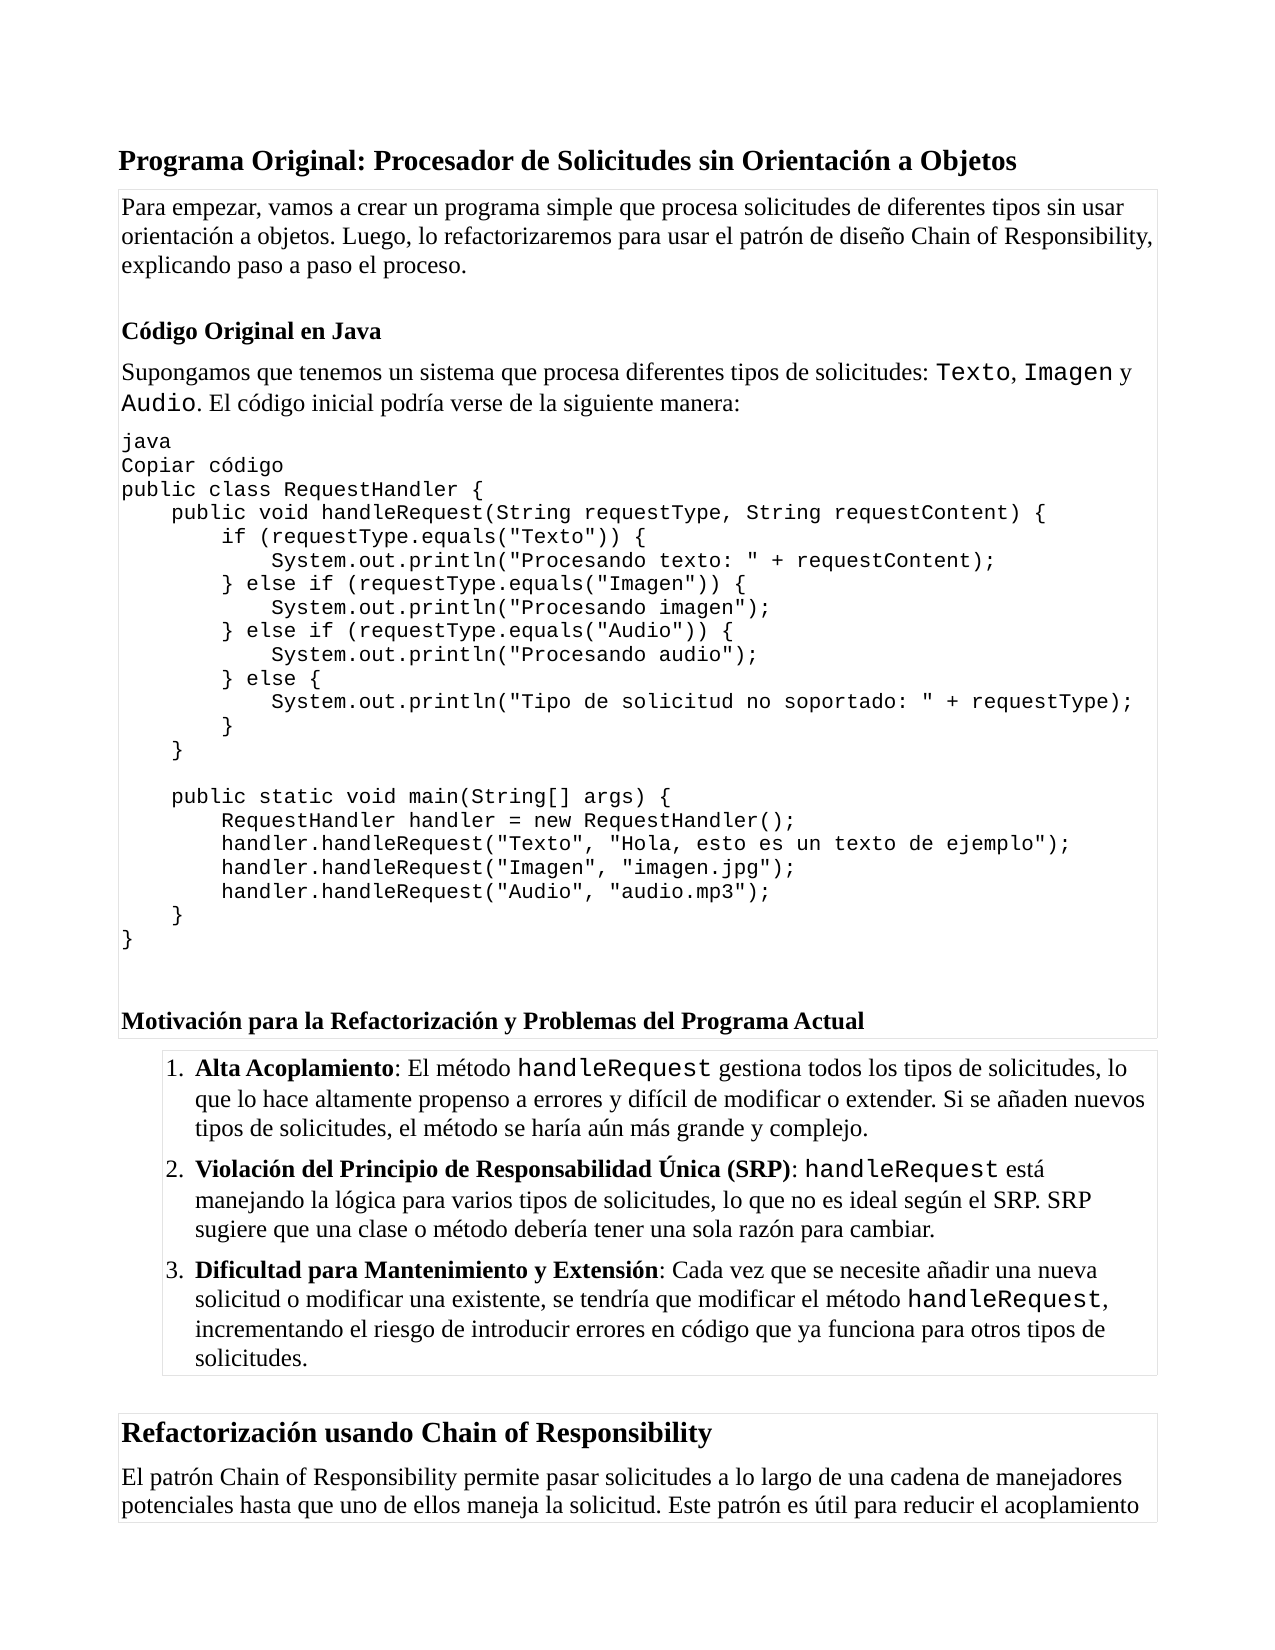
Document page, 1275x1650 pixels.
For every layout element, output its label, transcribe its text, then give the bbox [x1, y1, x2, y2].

subtitle Programa Original: Procesador de Solicitudes sin Orientación a Objetos [118, 143, 1157, 177]
subtitle Motivación para la Refactorización y Problemas del Programa Actual [119, 1003, 1157, 1038]
text if (requestType.equals("Texto")) { [119, 523, 1157, 547]
text handler.handleRequest("Imagen", "imagen.jpg"); [119, 854, 1157, 878]
text Para empezar, vamos a crear un programa simple que procesa solicitudes de diferentes tipos sin usar orientación a objetos. Luego, lo refactorizaremos para usar el patrón de diseño Chain of Responsibility, explicando paso a paso el proceso. [119, 190, 1157, 278]
text } [119, 736, 1157, 762]
text System.out.println("Tipo de solicitud no soportado: " + requestType); [119, 688, 1157, 712]
text java [119, 428, 1157, 452]
list Dificultad para Mantenimiento y Extensión: Cada vez que se necesite añadir una nueva solicitud o modificar una existente, se tendría que modificar el método handleRequest, incrementando el riesgo de introducir errores en código que ya funciona para otros tipos de solicitudes. [163, 1252, 1157, 1375]
text public void handleRequest(String requestType, String requestContent) { [119, 499, 1157, 523]
subtitle Refactorización usando Chain of Responsibility [119, 1414, 1157, 1449]
text System.out.println("Procesando imagen"); [119, 594, 1157, 617]
subtitle Código Original en Java [119, 313, 1157, 345]
text } [119, 925, 1157, 952]
text } [119, 901, 1157, 925]
text Supongamos que tenemos un sistema que procesa diferentes tipos de solicitudes: Texto, Imagen y Audio. El código inicial podría verse de la siguiente manera: [119, 354, 1157, 419]
text handler.handleRequest("Texto", "Hola, esto es un texto de ejemplo"); [119, 830, 1157, 854]
text Copiar código [119, 452, 1157, 476]
text handler.handleRequest("Audio", "audio.mp3"); [119, 878, 1157, 901]
text System.out.println("Procesando texto: " + requestContent); [119, 547, 1157, 570]
text El patrón Chain of Responsibility permite pasar solicitudes a lo largo de una cadena de manejadores potenciales hasta que uno de ellos maneja la solicitud. Este patrón es útil para reducir el acoplamiento [119, 1459, 1157, 1522]
text System.out.println("Procesando audio"); [119, 641, 1157, 665]
text } [119, 712, 1157, 736]
text } else if (requestType.equals("Audio")) { [119, 617, 1157, 641]
text } else if (requestType.equals("Imagen")) { [119, 570, 1157, 594]
text public class RequestHandler { [119, 476, 1157, 499]
list Violación del Principio de Responsabilidad Única (SRP): handleRequest está manejando la lógica para varios tipos de solicitudes, lo que no es ideal según el SRP. SRP sugiere que una clase o método debería tener una sola razón para cambiar. [163, 1151, 1157, 1242]
text RequestHandler handler = new RequestHandler(); [119, 807, 1157, 830]
text } else { [119, 665, 1157, 688]
list Alta Acoplamiento: El método handleRequest gestiona todos los tipos de solicitudes, lo que lo hace altamente propenso a errores y difícil de modificar o extender. Si se añaden nuevos tipos de solicitudes, el método se haría aún más grande y complejo. [163, 1051, 1157, 1142]
text public static void main(String[] args) { [119, 783, 1157, 807]
